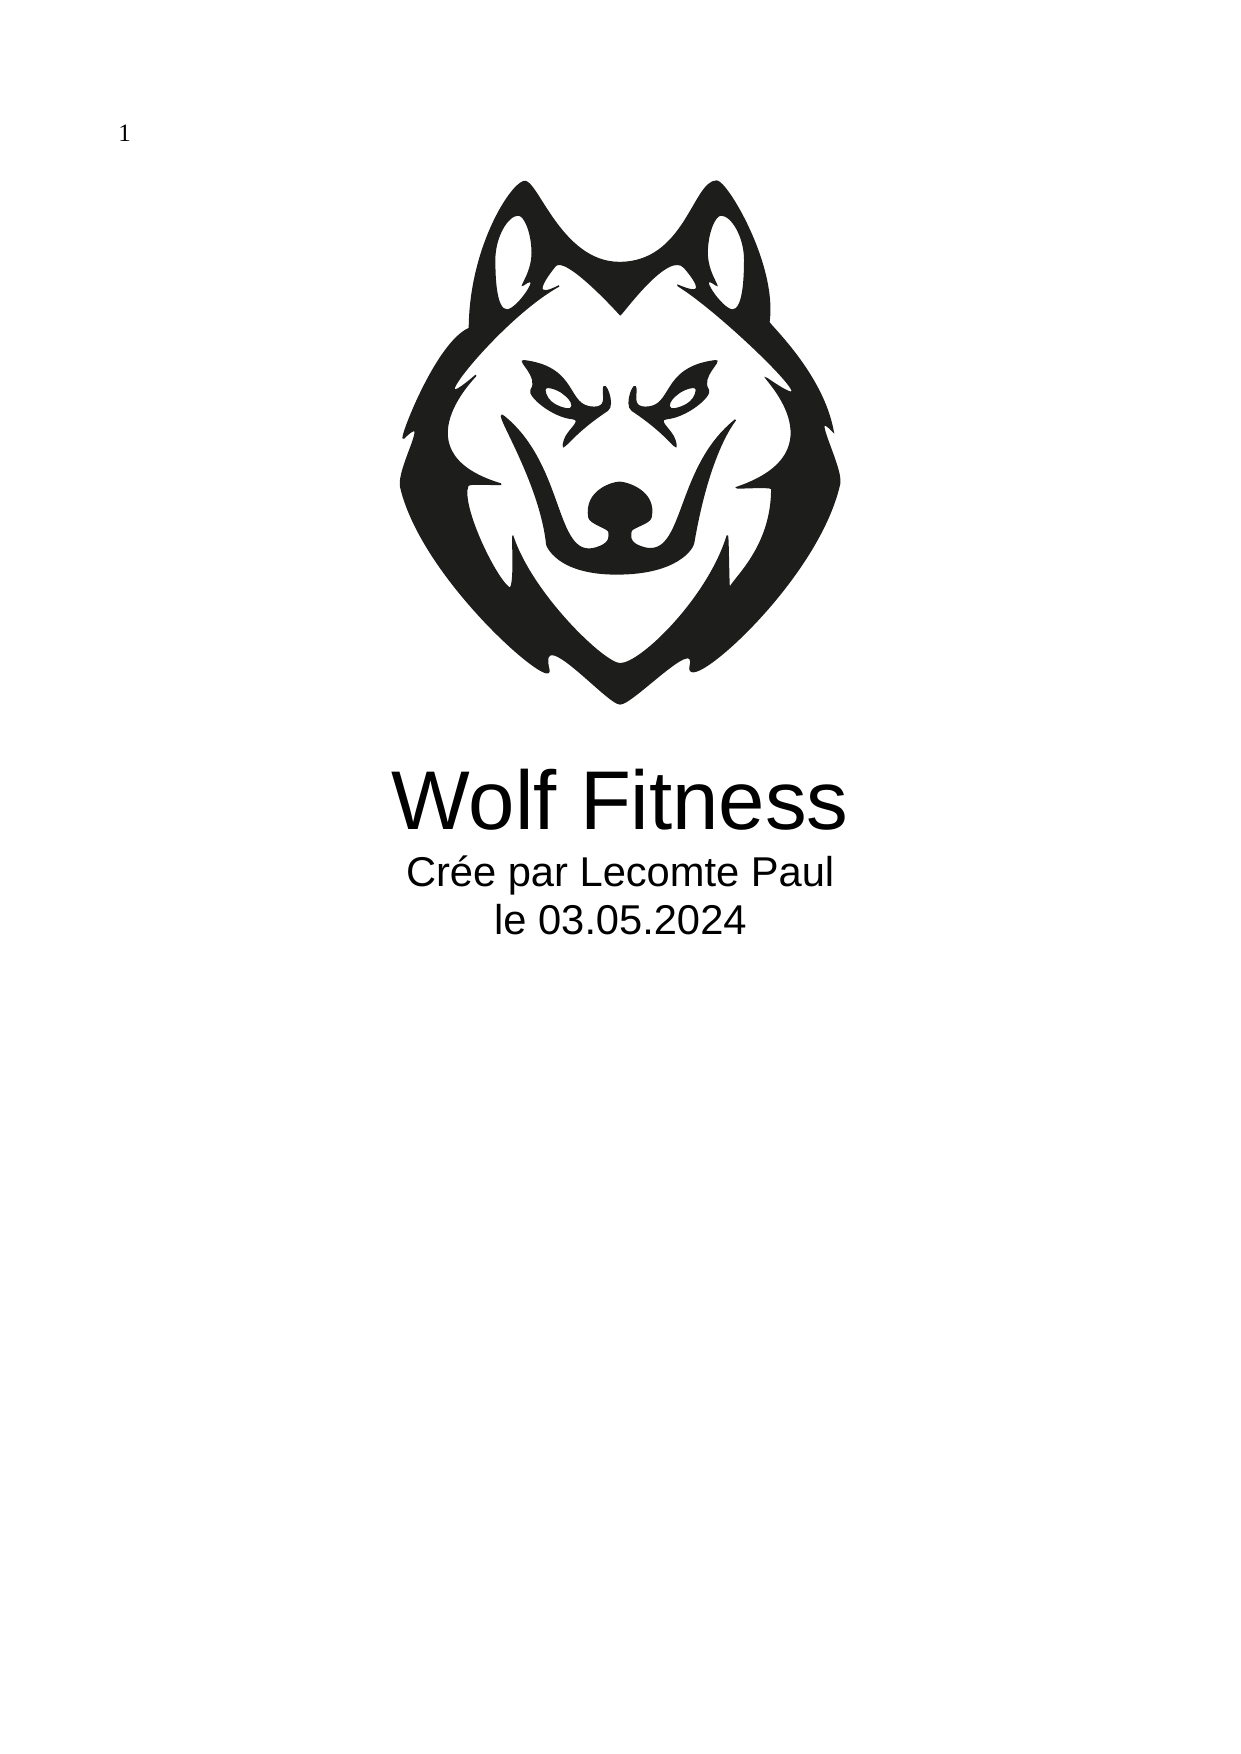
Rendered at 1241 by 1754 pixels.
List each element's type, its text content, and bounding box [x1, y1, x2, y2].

text Wolf Fitness [118, 751, 1122, 847]
text le 03.05.2024 [118, 895, 1122, 943]
text Crée par Lecomte Paul [118, 847, 1122, 895]
